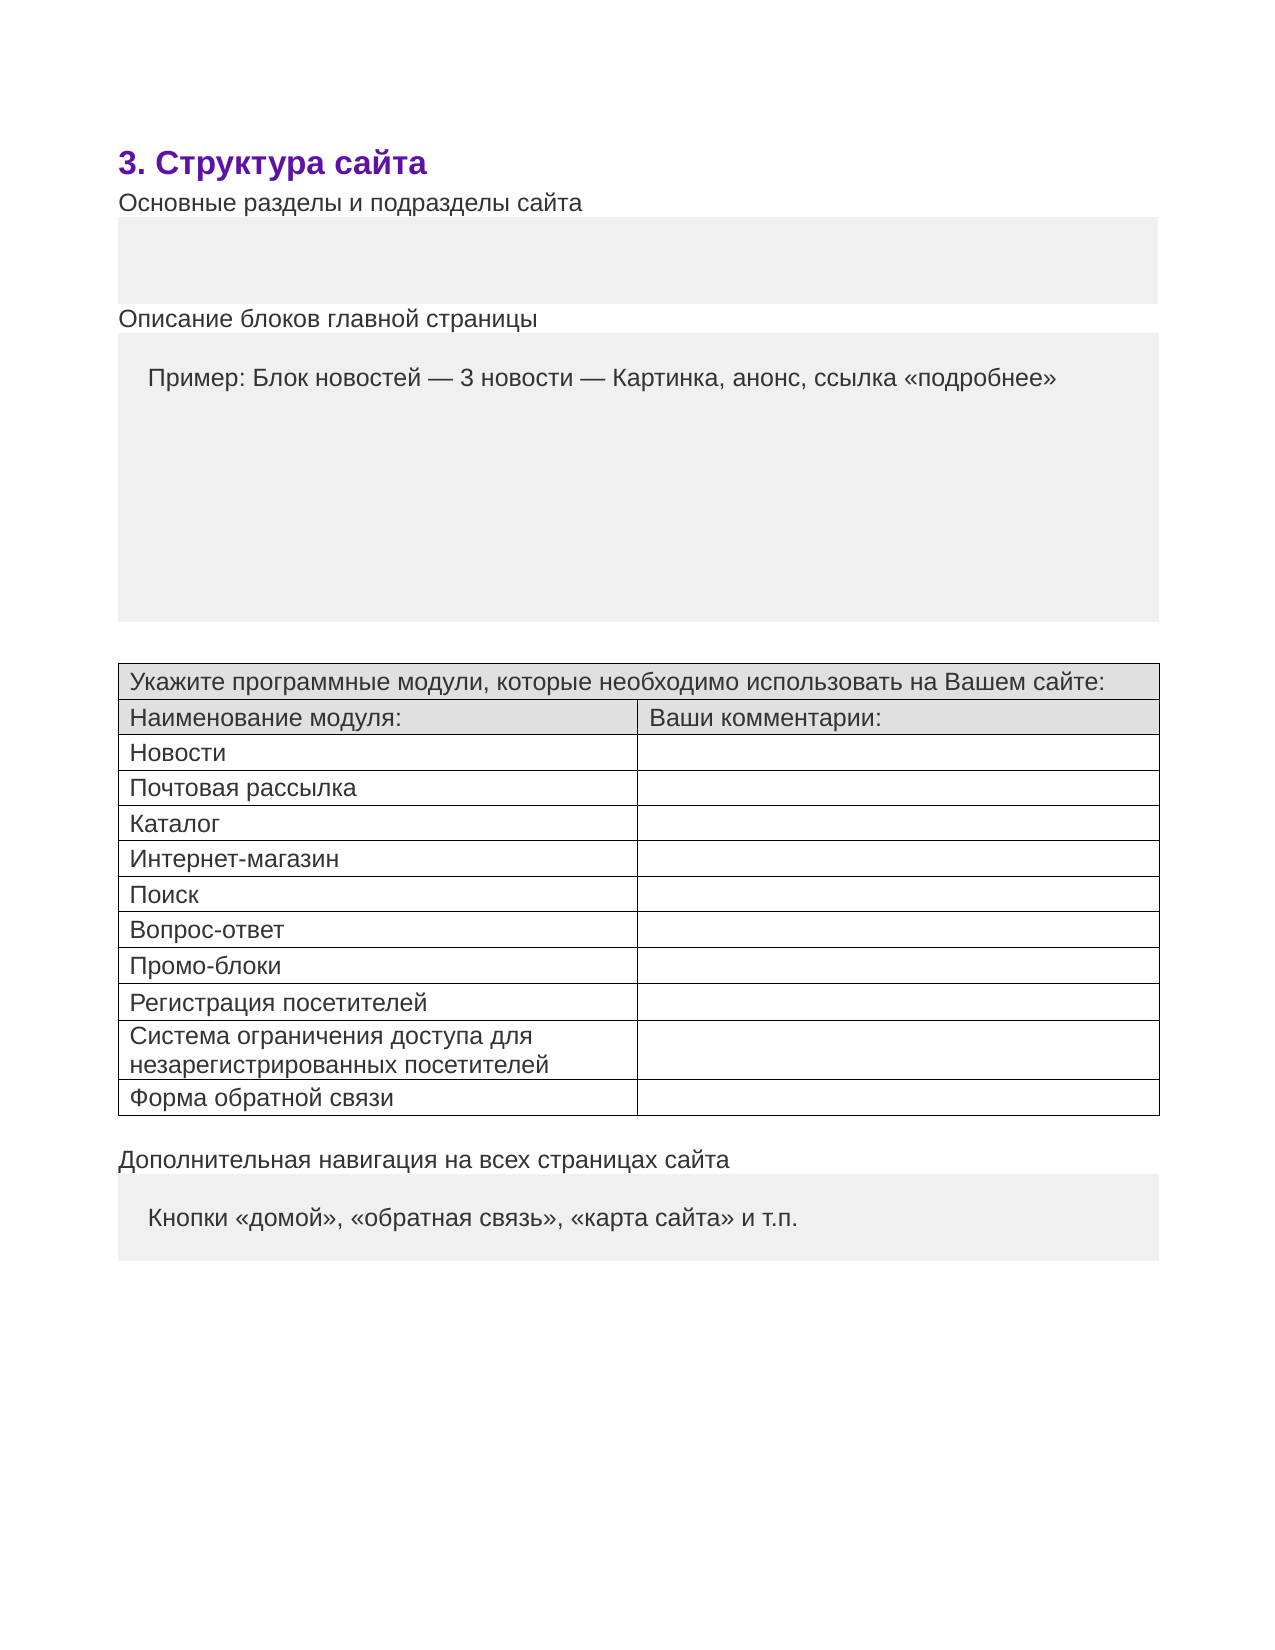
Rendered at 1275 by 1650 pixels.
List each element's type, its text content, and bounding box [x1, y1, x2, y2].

table_header Пример: Блок новостей — 3 новости — Картинка, анонс, ссылка «подробнее» [118, 333, 1159, 622]
text Основные разделы и подразделы сайта [118, 188, 1157, 217]
table_cell [638, 1080, 1159, 1115]
table_cell [638, 841, 1159, 876]
table_header [118, 217, 1158, 304]
table_cell Система ограничения доступа для незарегистрированных посетителей [119, 1021, 637, 1078]
table_cell [638, 735, 1159, 769]
table_cell [638, 806, 1159, 840]
table_cell Вопрос-ответ [119, 912, 637, 947]
table_cell Каталог [119, 806, 637, 840]
table_cell Промо-блоки [119, 948, 637, 983]
table_cell Интернет-магазин [119, 841, 637, 876]
table_header Кнопки «домой», «обратная связь», «карта сайта» и т.п. [118, 1174, 1159, 1261]
table_cell Регистрация посетителей [119, 984, 637, 1020]
table_header Укажите программные модули, которые необходимо использовать на Вашем сайте: [119, 664, 1159, 699]
text Описание блоков главной страницы [118, 304, 1157, 333]
table_cell [638, 877, 1159, 911]
table_cell [638, 984, 1159, 1020]
table_cell [638, 771, 1159, 805]
table_cell Почтовая рассылка [119, 771, 637, 805]
subtitle 3. Структура сайта [118, 143, 1157, 182]
table_cell Поиск [119, 877, 637, 911]
table_cell Ваши комментарии: [638, 700, 1159, 734]
table_cell Наименование модуля: [119, 700, 637, 734]
table_cell [638, 948, 1159, 983]
table_cell Форма обратной связи [119, 1080, 637, 1115]
text Дополнительная навигация на всех страницах сайта [118, 1145, 1157, 1174]
table_cell Новости [119, 735, 637, 769]
table_cell [638, 1021, 1159, 1078]
table_cell [638, 912, 1159, 947]
